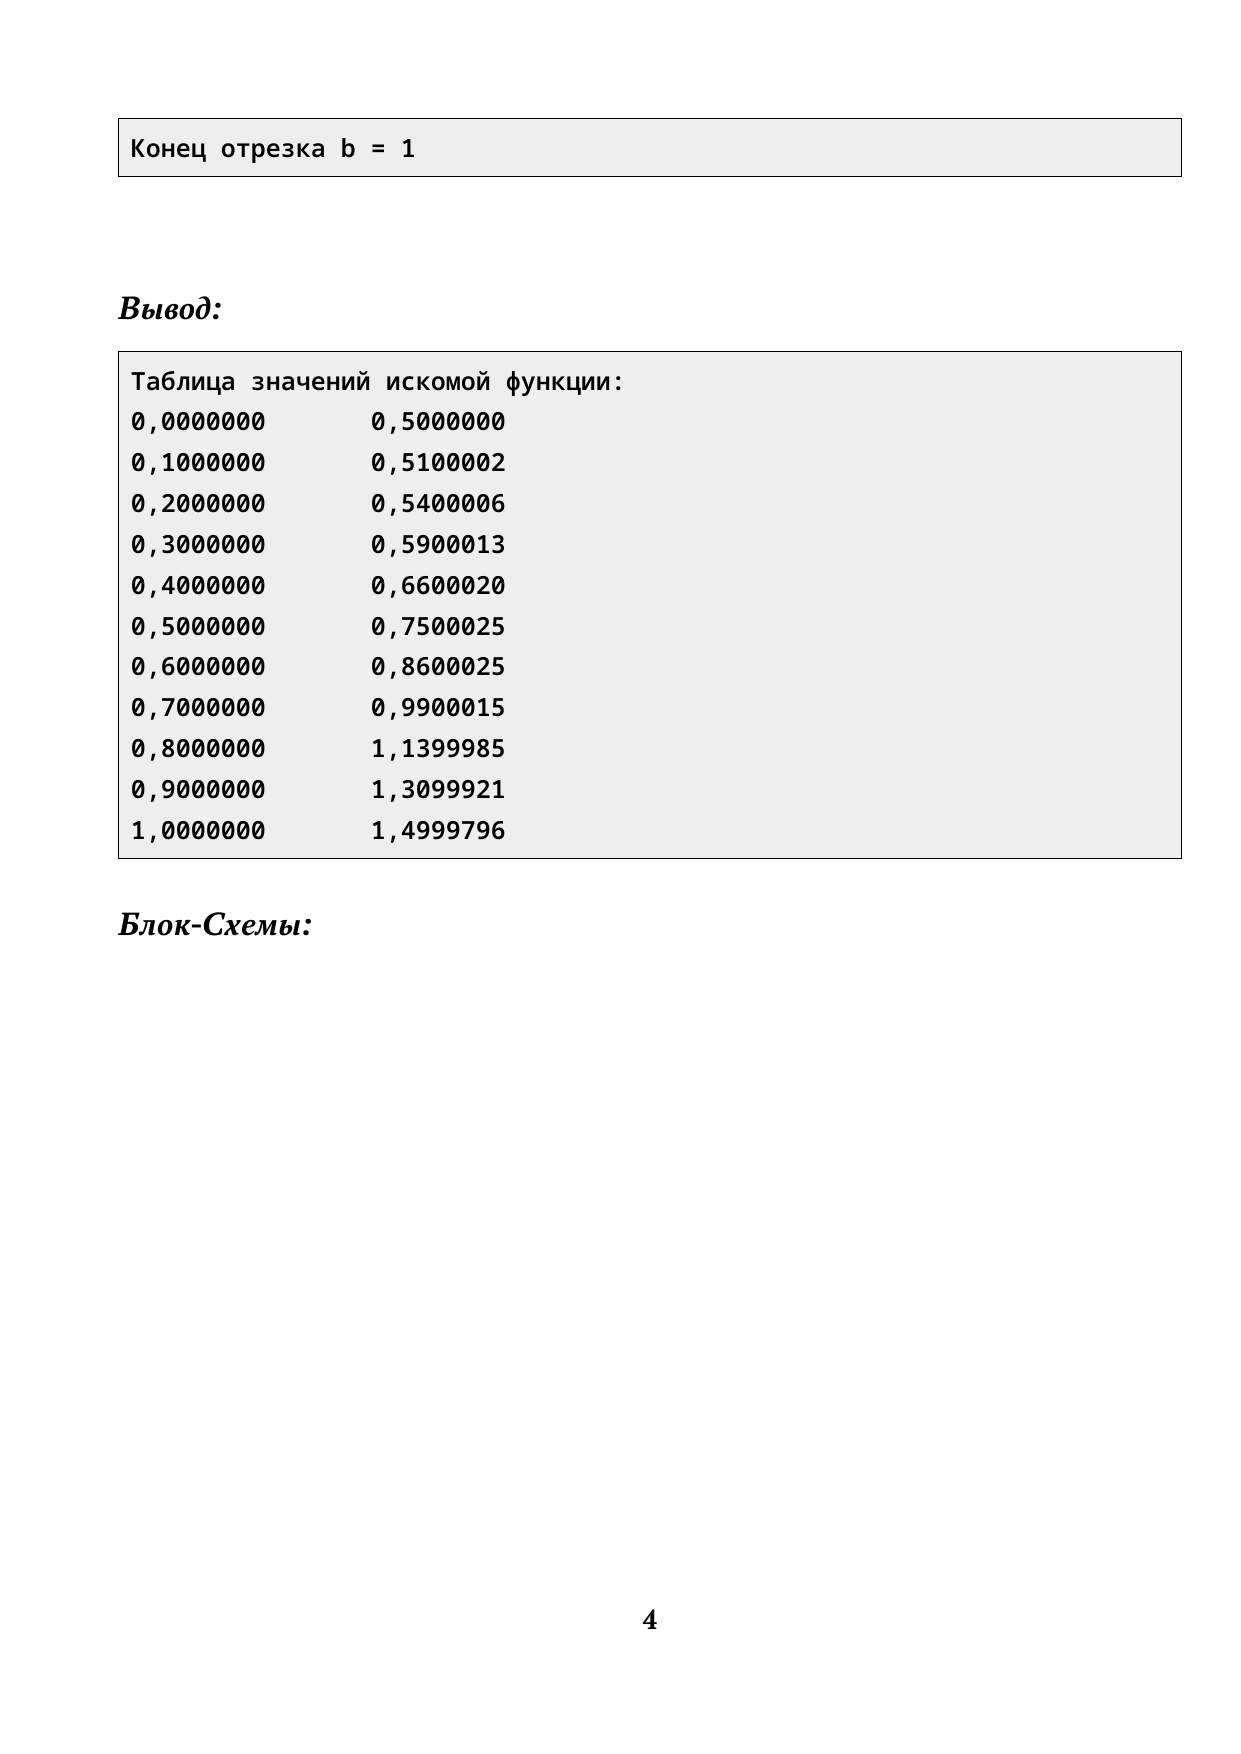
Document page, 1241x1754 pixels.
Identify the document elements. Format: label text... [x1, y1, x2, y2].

text Таблица значений искомой функции: [119, 352, 1181, 392]
text 0,0000000 0,5000000 [119, 392, 1181, 432]
text 0,8000000 1,1399985 [119, 718, 1181, 759]
subtitle Блок-Схемы: [118, 904, 1181, 943]
text 0,4000000 0,6600020 [119, 555, 1181, 596]
subtitle Вывод: [118, 288, 1181, 327]
text 0,1000000 0,5100002 [119, 432, 1181, 473]
text 0,7000000 0,9900015 [119, 677, 1181, 718]
text 1,0000000 1,4999796 [119, 800, 1181, 858]
text 0,3000000 0,5900013 [119, 514, 1181, 555]
text 0,2000000 0,5400006 [119, 473, 1181, 514]
text 0,5000000 0,7500025 [119, 596, 1181, 637]
text Конец отрезка b = 1 [119, 119, 1181, 176]
text 0,6000000 0,8600025 [119, 637, 1181, 677]
text 0,9000000 1,3099921 [119, 759, 1181, 800]
